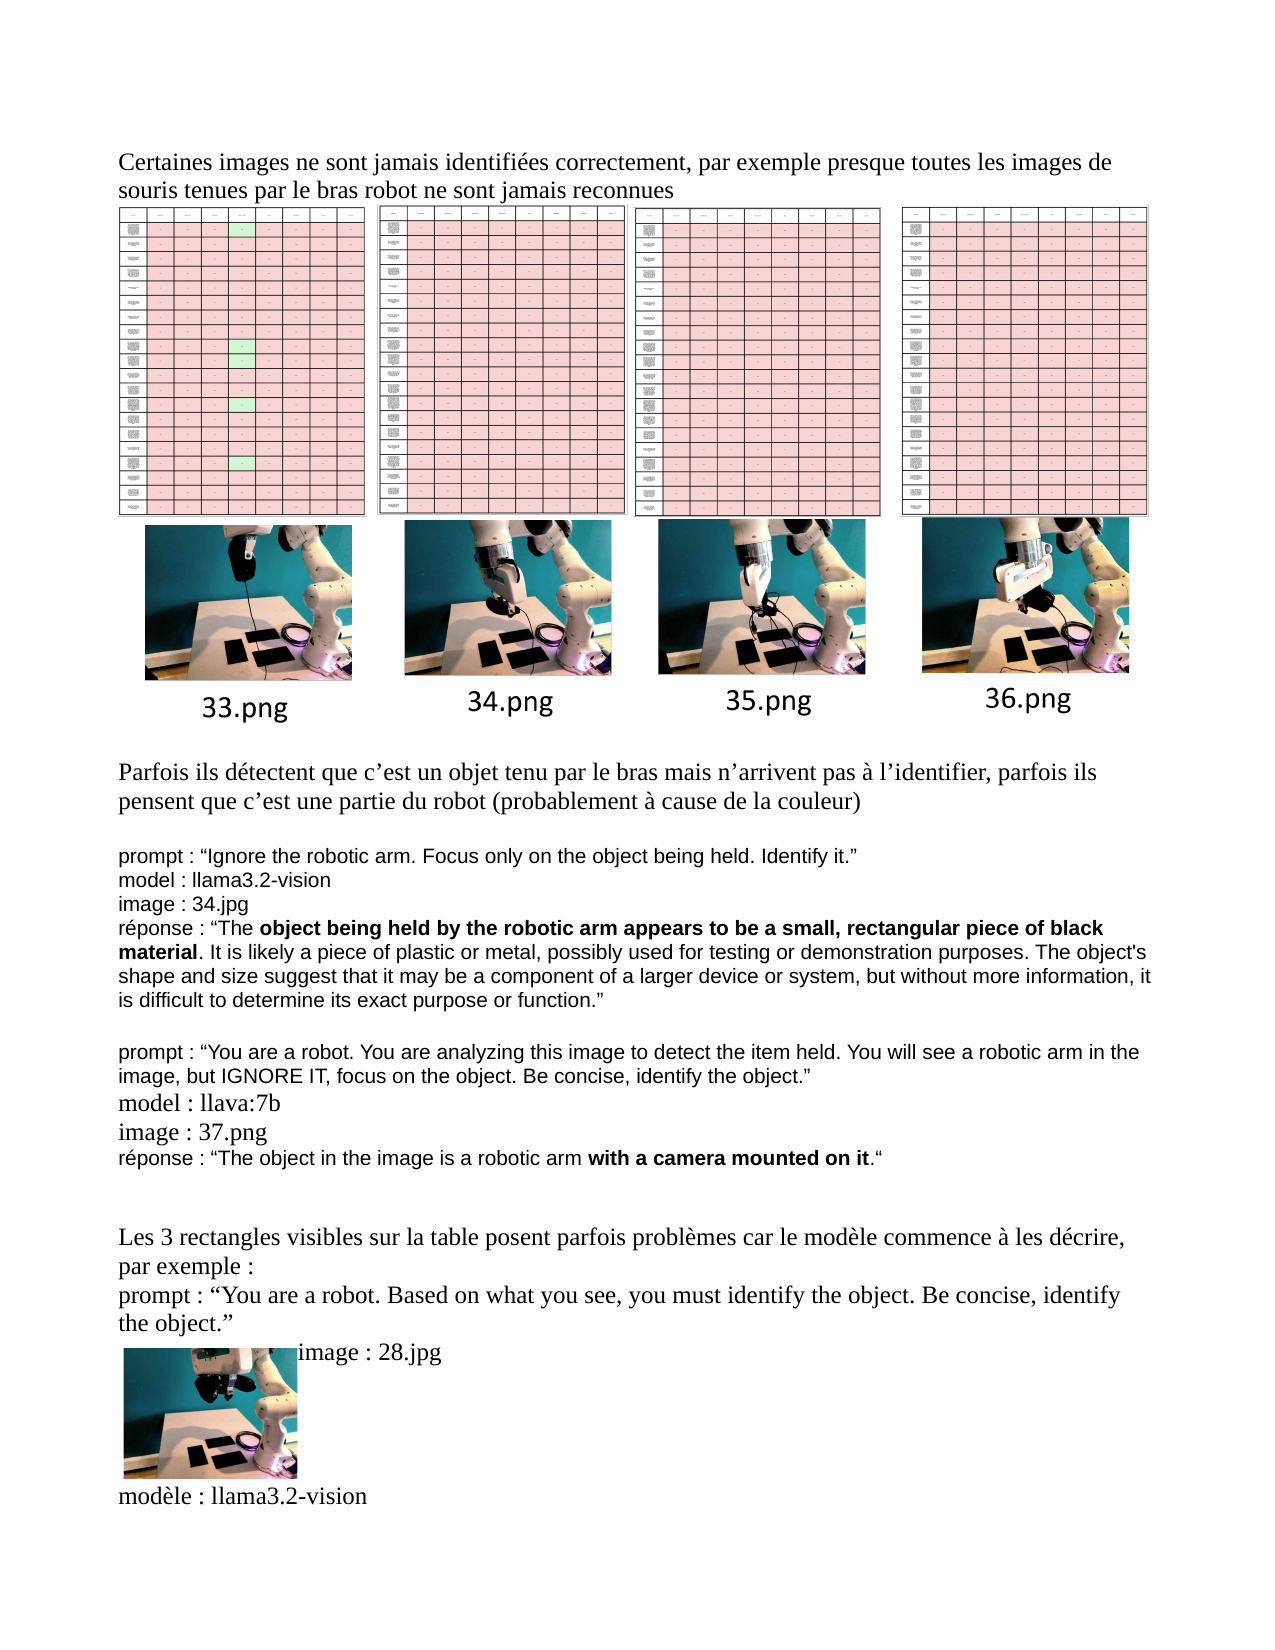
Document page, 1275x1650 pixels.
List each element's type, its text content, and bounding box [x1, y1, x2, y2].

text prompt : “You are a robot. You are analyzing this image to detect the item held. You will see a robotic arm in the image, but IGNORE IT, focus on the object. Be concise, identify the object.” [118, 1040, 1157, 1088]
text model : llama3.2-vision [118, 868, 1157, 892]
picture [123, 1348, 298, 1479]
text réponse : “The object in the image is a robotic arm with a camera mounted on it.“ [118, 1146, 1157, 1169]
text image : 28.jpg [118, 1337, 1157, 1366]
text prompt : “You are a robot. Based on what you see, you must identify the object. Be concise, identify the object.” [118, 1280, 1157, 1337]
text Les 3 rectangles visibles sur la table posent parfois problèmes car le modèle commence à les décrire, par exemple : [118, 1222, 1157, 1280]
text image : 37.png [118, 1117, 1157, 1146]
text modèle : llama3.2-vision [118, 1481, 1157, 1510]
picture [118, 204, 1157, 729]
text Certaines images ne sont jamais identifiées correctement, par exemple presque toutes les images de souris tenues par le bras robot ne sont jamais reconnues [118, 147, 1157, 204]
text image : 34.jpg [118, 892, 1157, 916]
text model : llava:7b [118, 1088, 1157, 1117]
text prompt : “Ignore the robotic arm. Focus only on the object being held. Identify it.” [118, 844, 1157, 868]
text Parfois ils détectent que c’est un objet tenu par le bras mais n’arrivent pas à l’identifier, parfois ils pensent que c’est une partie du robot (probablement à cause de la couleur) [118, 757, 1157, 815]
text réponse : “The object being held by the robotic arm appears to be a small, rectangular piece of black material. It is likely a piece of plastic or metal, possibly used for testing or demonstration purposes. The object's shape and size suggest that it may be a component of a larger device or system, but without more information, it is difficult to determine its exact purpose or function.” [118, 916, 1157, 1011]
